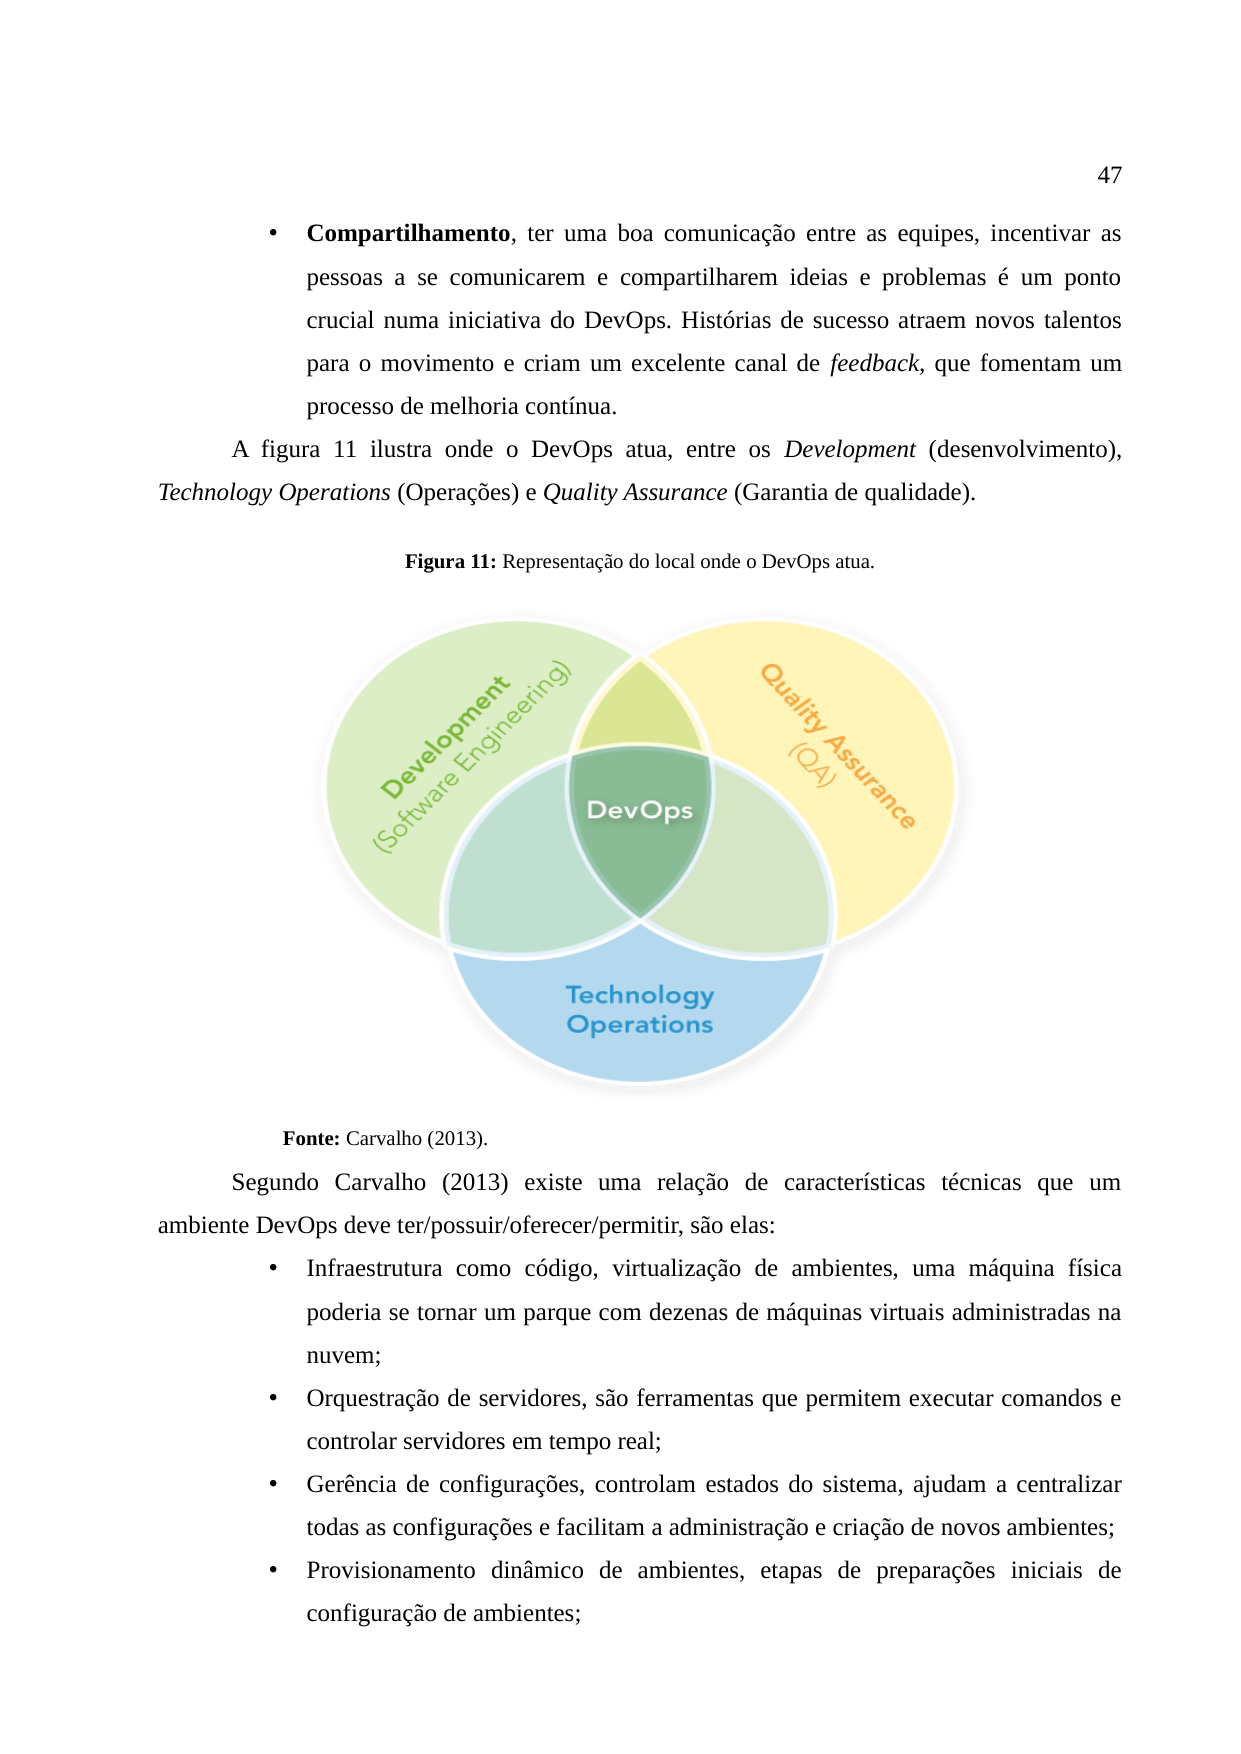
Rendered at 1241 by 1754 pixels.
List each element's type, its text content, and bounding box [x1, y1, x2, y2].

list Gerência de configurações, controlam estados do sistema, ajudam a centralizar todas as configurações e facilitam a administração e criação de novos ambientes; [269, 1469, 1122, 1541]
list Provisionamento dinâmico de ambientes, etapas de preparações iniciais de configuração de ambientes; [269, 1555, 1122, 1627]
picture [282, 585, 998, 1114]
text A figura 11 ilustra onde o DevOps atua, entre os Development (desenvolvimento), Technology Operations (Operações) e Quality Assurance (Garantia de qualidade). [158, 434, 1122, 506]
list Infraestrutura como código, virtualização de ambientes, uma máquina física poderia se tornar um parque com dezenas de máquinas virtuais administradas na nuvem; [269, 1253, 1122, 1368]
text Segundo Carvalho (2013) existe uma relação de características técnicas que um ambiente DevOps deve ter/possuir/oferecer/permitir, são elas: [158, 1167, 1122, 1239]
list Compartilhamento, ter uma boa comunicação entre as equipes, incentivar as pessoas a se comunicarem e compartilharem ideias e problemas é um ponto crucial numa iniciativa do DevOps. Histórias de sucesso atraem novos talentos para o movimento e criam um excelente canal de feedback, que fomentam um processo de melhoria contínua. [269, 218, 1122, 420]
text Fonte: Carvalho (2013). [283, 1114, 997, 1150]
text Figura 11: Representação do local onde o DevOps atua. [283, 548, 997, 573]
list Orquestração de servidores, são ferramentas que permitem executar comandos e controlar servidores em tempo real; [269, 1383, 1122, 1455]
